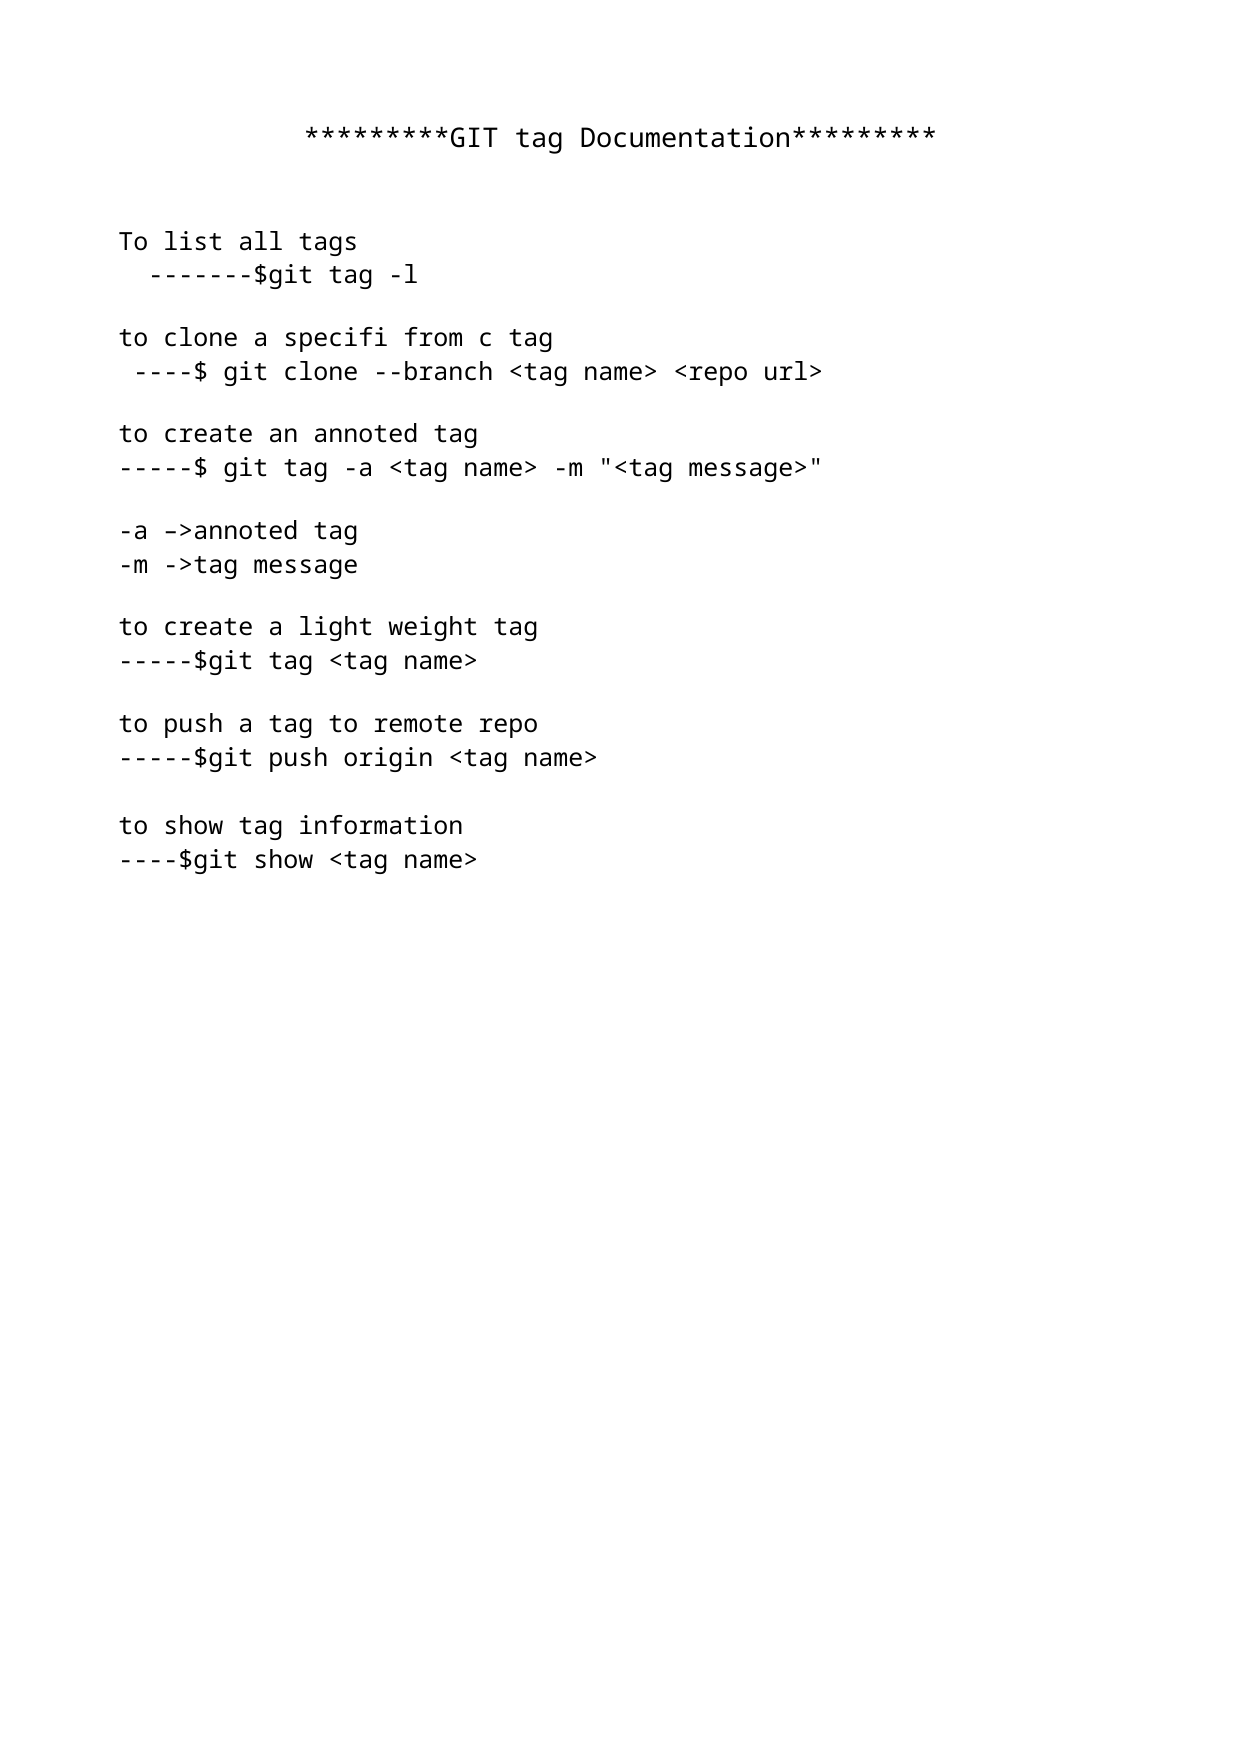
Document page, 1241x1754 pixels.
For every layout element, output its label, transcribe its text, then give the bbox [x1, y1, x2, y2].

text -a –>annoted tag [118, 512, 1122, 547]
text to create a light weight tag [118, 609, 1122, 643]
text -----$git push origin <tag name> [118, 739, 1122, 773]
text -----$ git tag -a <tag name> -m "<tag message>" [118, 450, 1122, 484]
text to clone a specifi from c tag [118, 319, 1122, 354]
text -m ->tag message [118, 547, 1122, 581]
text -------$git tag -l [118, 257, 1122, 291]
text to push a tag to remote repo [118, 705, 1122, 739]
text to show tag information [118, 808, 1122, 842]
text ----$git show <tag name> [118, 842, 1122, 876]
text ----$ git clone --branch <tag name> <repo url> [118, 354, 1122, 388]
text To list all tags [118, 223, 1122, 257]
text -----$git tag <tag name> [118, 643, 1122, 677]
text *********GIT tag Documentation********* [118, 118, 1122, 155]
text to create an annoted tag [118, 416, 1122, 450]
